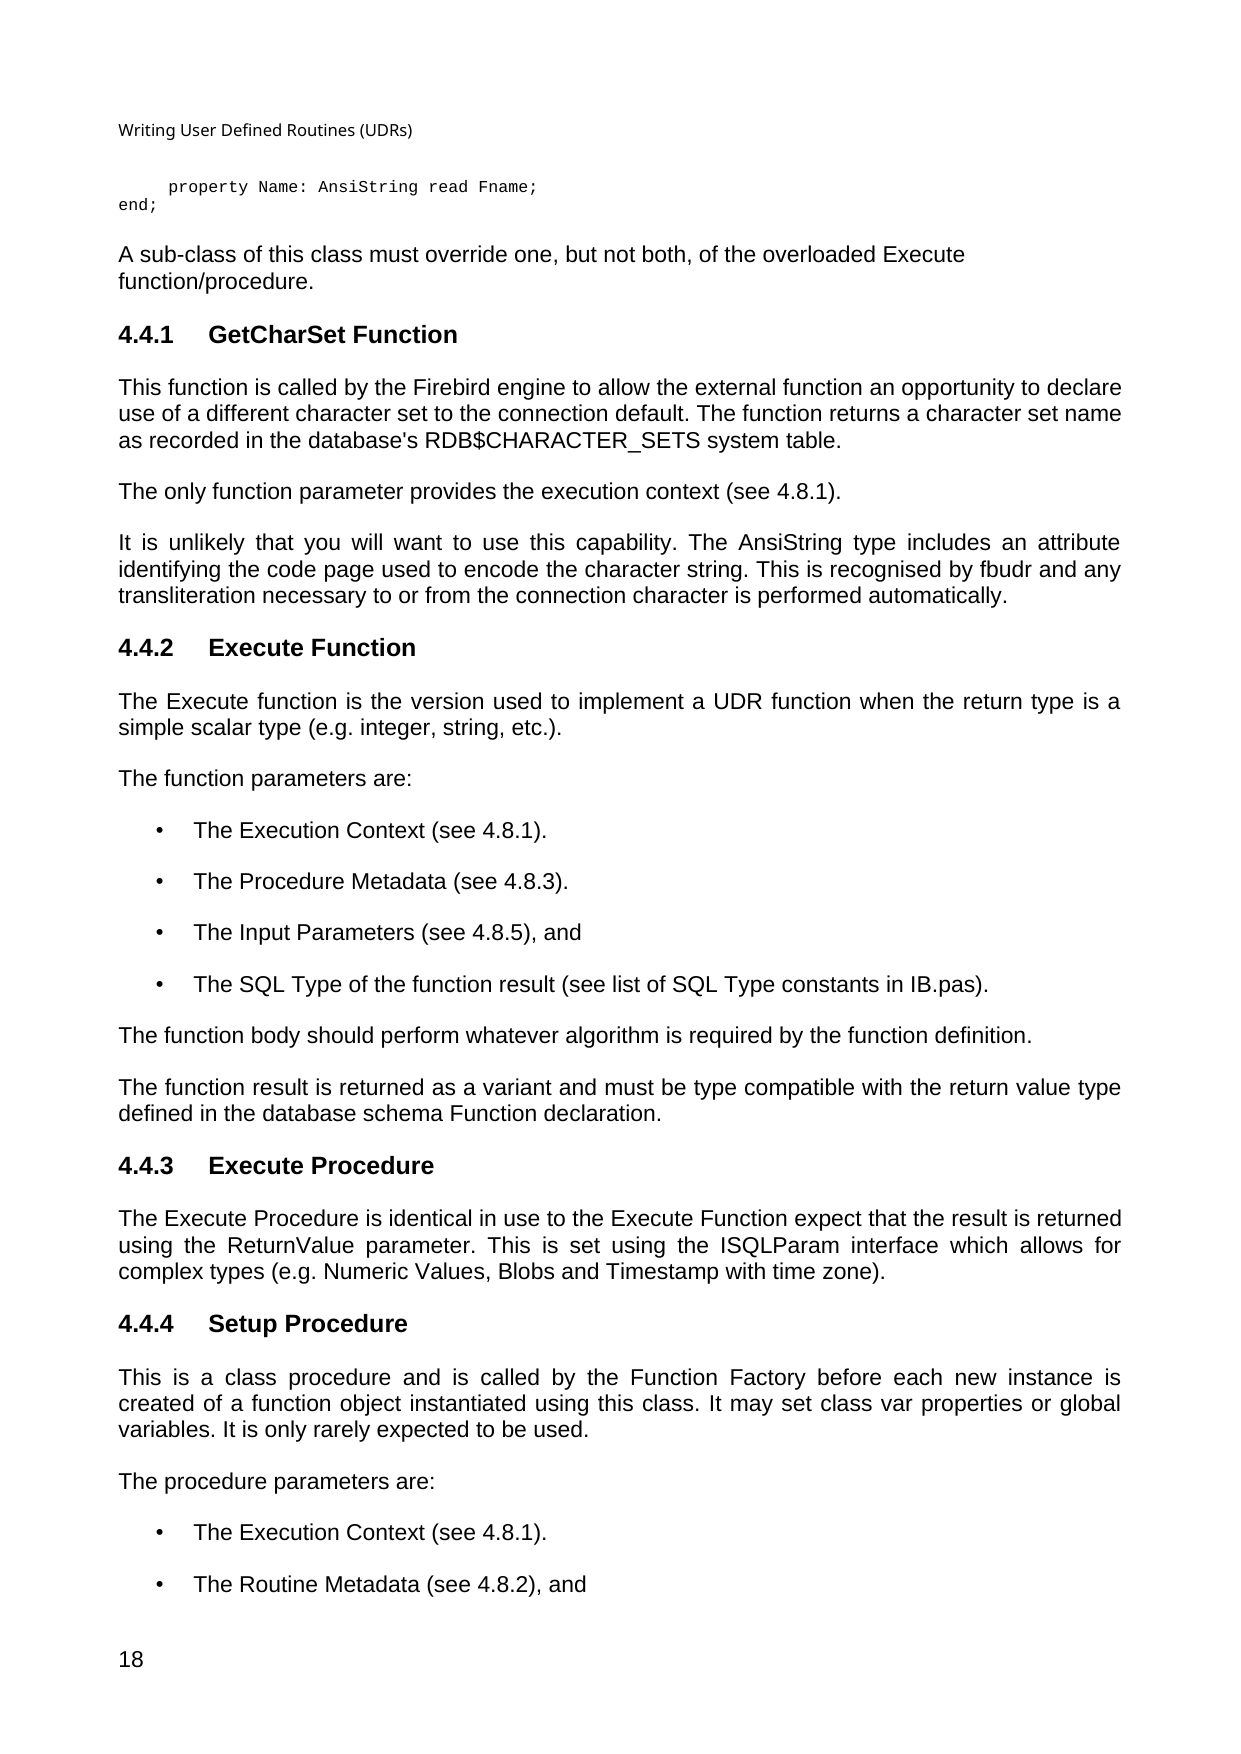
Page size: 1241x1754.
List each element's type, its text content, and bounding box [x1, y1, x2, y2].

text This is a class procedure and is called by the Function Factory before each new instance is created of a function object instantiated using this class. It may set class var properties or global variables. It is only rarely expected to be used. [118, 1364, 1122, 1443]
subtitle Setup Procedure [118, 1309, 1122, 1338]
text The only function parameter provides the execution context (see 4.8.1). [118, 478, 1122, 504]
list The Routine Metadata (see 4.8.2), and [156, 1571, 1122, 1597]
text The function body should perform whatever algorithm is required by the function definition. [118, 1022, 1122, 1048]
text The procedure parameters are: [118, 1468, 1122, 1494]
list The SQL Type of the function result (see list of SQL Type constants in IB.pas). [156, 971, 1122, 997]
subtitle Execute Procedure [118, 1151, 1122, 1180]
subtitle GetCharSet Function [118, 319, 1122, 348]
list The Input Parameters (see 4.8.5), and [156, 919, 1122, 946]
text The Execute function is the version used to implement a UDR function when the return type is a simple scalar type (e.g. integer, string, etc.). [118, 688, 1122, 740]
list The Execution Context (see 4.8.1). [156, 1519, 1122, 1546]
text This function is called by the Firebird engine to allow the external function an opportunity to declare use of a different character set to the connection default. The function returns a character set name as recorded in the database's RDB$CHARACTER_SETS system table. [118, 374, 1122, 453]
text The Execute Procedure is identical in use to the Execute Function expect that the result is returned using the ReturnValue parameter. This is set using the ISQLParam interface which allows for complex types (e.g. Numeric Values, Blobs and Timestamp with time zone). [118, 1205, 1122, 1284]
subtitle Execute Function [118, 633, 1122, 662]
text end; [118, 197, 1122, 216]
text It is unlikely that you will want to use this capability. The AnsiString type includes an attribute identifying the code page used to encode the character string. This is recognised by fbudr and any transliteration necessary to or from the connection character is performed automatically. [118, 529, 1122, 608]
list The Execution Context (see 4.8.1). [156, 817, 1122, 843]
text The function result is returned as a variant and must be type compatible with the return value type defined in the database schema Function declaration. [118, 1073, 1122, 1126]
text A sub-class of this class must override one, but not both, of the overloaded Execute function/procedure. [118, 241, 1122, 294]
text The function parameters are: [118, 765, 1122, 792]
list The Procedure Metadata (see 4.8.3). [156, 868, 1122, 894]
text property Name: AnsiString read Fname; [118, 178, 1122, 197]
